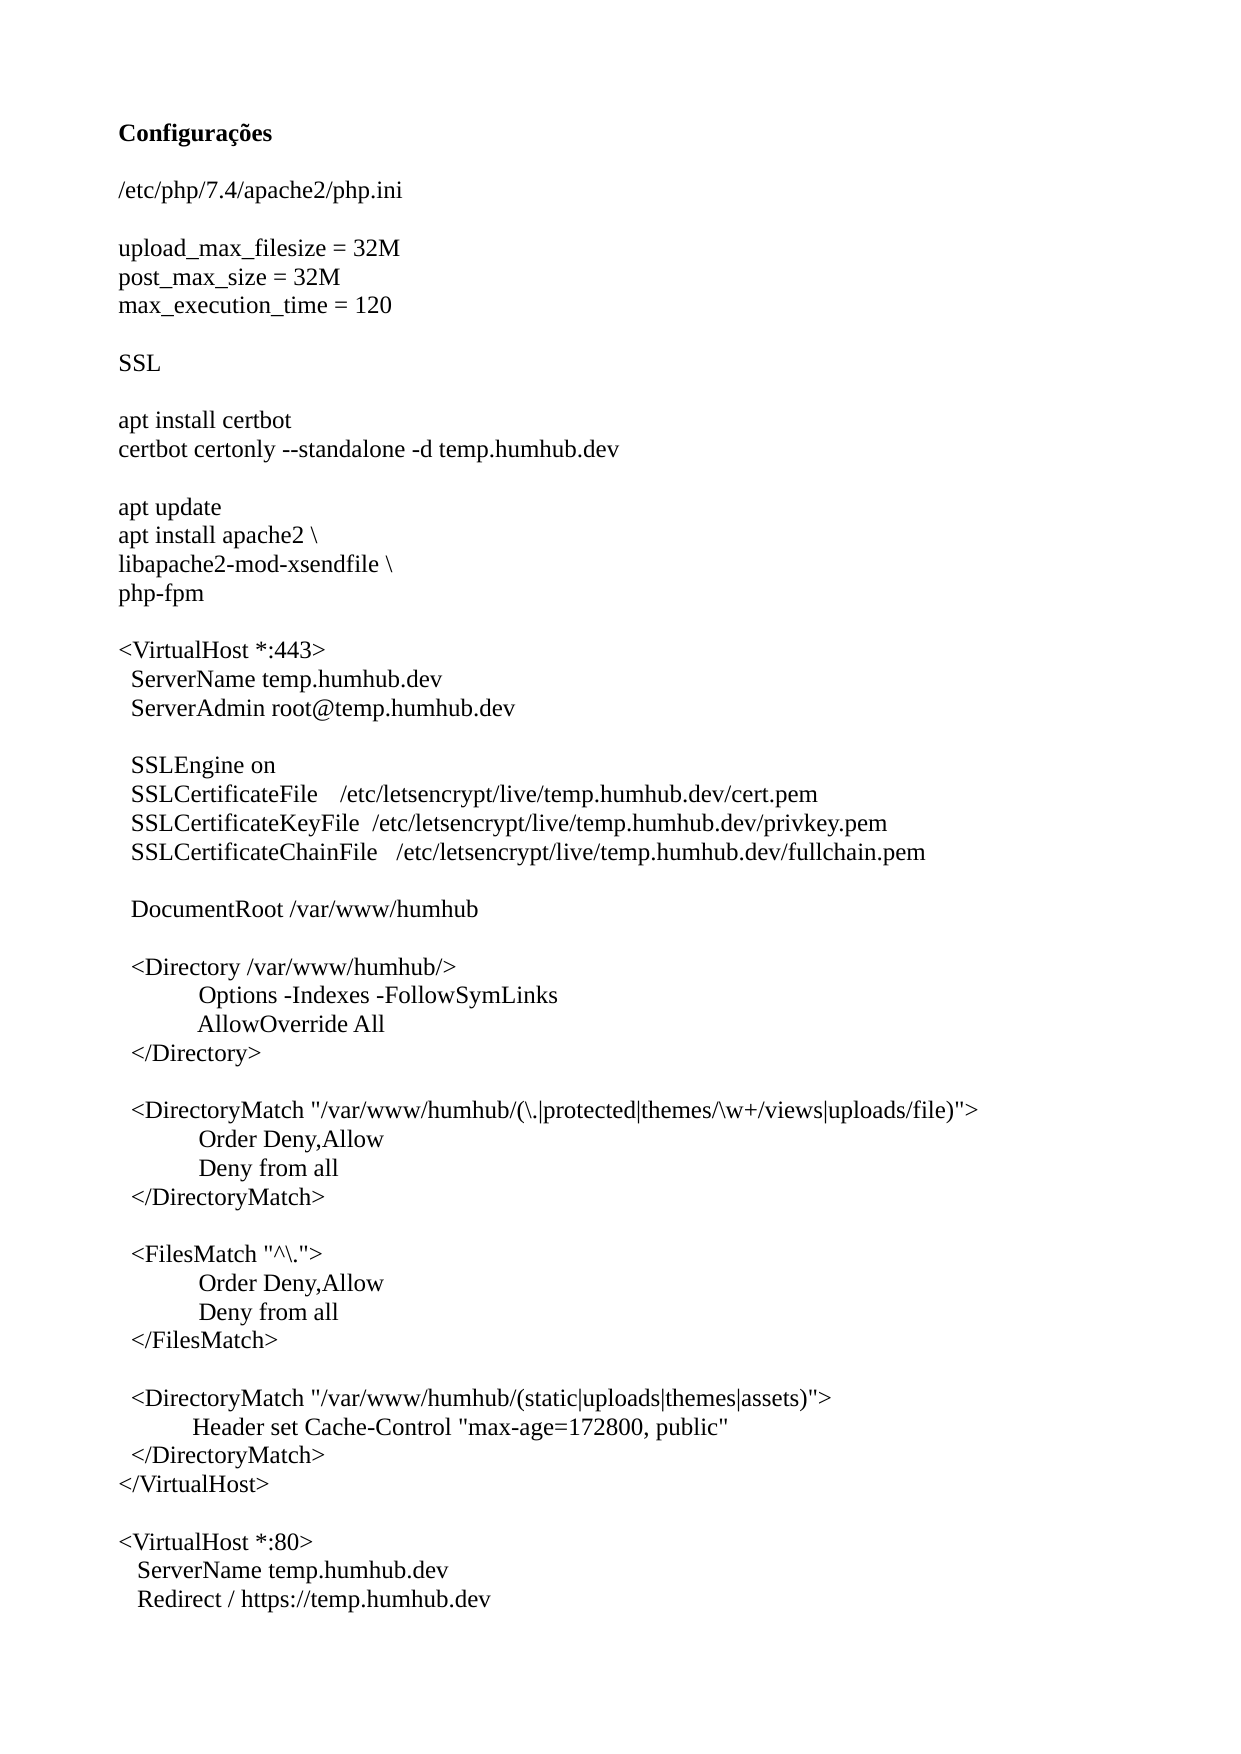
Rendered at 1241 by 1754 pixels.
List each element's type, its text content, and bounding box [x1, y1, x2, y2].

text upload_max_filesize = 32M [118, 233, 1122, 262]
text SSLCertificateKeyFile /etc/letsencrypt/live/temp.humhub.dev/privkey.pem [118, 808, 1122, 837]
text <FilesMatch "^\."> [118, 1239, 1122, 1268]
text SSLCertificateFile /etc/letsencrypt/live/temp.humhub.dev/cert.pem [118, 779, 1122, 808]
text max_execution_time = 120 [118, 291, 1122, 319]
text </VirtualHost> [118, 1469, 1122, 1498]
text /etc/php/7.4/apache2/php.ini [118, 176, 1122, 204]
text libapache2-mod-xsendfile \ [118, 549, 1122, 578]
text Redirect / https://temp.humhub.dev [118, 1584, 1122, 1613]
text <Directory /var/www/humhub/> [118, 952, 1122, 981]
text ServerName temp.humhub.dev [118, 664, 1122, 693]
text Options -Indexes -FollowSymLinks [118, 981, 1122, 1009]
text SSLEngine on [118, 751, 1122, 779]
text </DirectoryMatch> [118, 1182, 1122, 1211]
text SSL [118, 348, 1122, 377]
text DocumentRoot /var/www/humhub [118, 894, 1122, 923]
text SSLCertificateChainFile /etc/letsencrypt/live/temp.humhub.dev/fullchain.pem [118, 837, 1122, 866]
text ServerName temp.humhub.dev [118, 1556, 1122, 1584]
text </FilesMatch> [118, 1326, 1122, 1354]
text apt update [118, 492, 1122, 521]
text Header set Cache-Control "max-age=172800, public" [118, 1412, 1122, 1441]
text AllowOverride All [118, 1009, 1122, 1038]
text </Directory> [118, 1038, 1122, 1067]
text <DirectoryMatch "/var/www/humhub/(\.|protected|themes/\w+/views|uploads/file)"> [118, 1096, 1122, 1124]
text Order Deny,Allow [118, 1124, 1122, 1153]
text <DirectoryMatch "/var/www/humhub/(static|uploads|themes|assets)"> [118, 1383, 1122, 1412]
text apt install certbot [118, 406, 1122, 434]
text php-fpm [118, 578, 1122, 607]
text ServerAdmin root@temp.humhub.dev [118, 693, 1122, 722]
text apt install apache2 \ [118, 521, 1122, 549]
text certbot certonly --standalone -d temp.humhub.dev [118, 434, 1122, 463]
text Order Deny,Allow [118, 1268, 1122, 1297]
text <VirtualHost *:80> [118, 1527, 1122, 1556]
text </DirectoryMatch> [118, 1441, 1122, 1469]
text Configurações [118, 118, 1122, 147]
text Deny from all [118, 1153, 1122, 1182]
text Deny from all [118, 1297, 1122, 1326]
text <VirtualHost *:443> [118, 636, 1122, 664]
text post_max_size = 32M [118, 262, 1122, 291]
